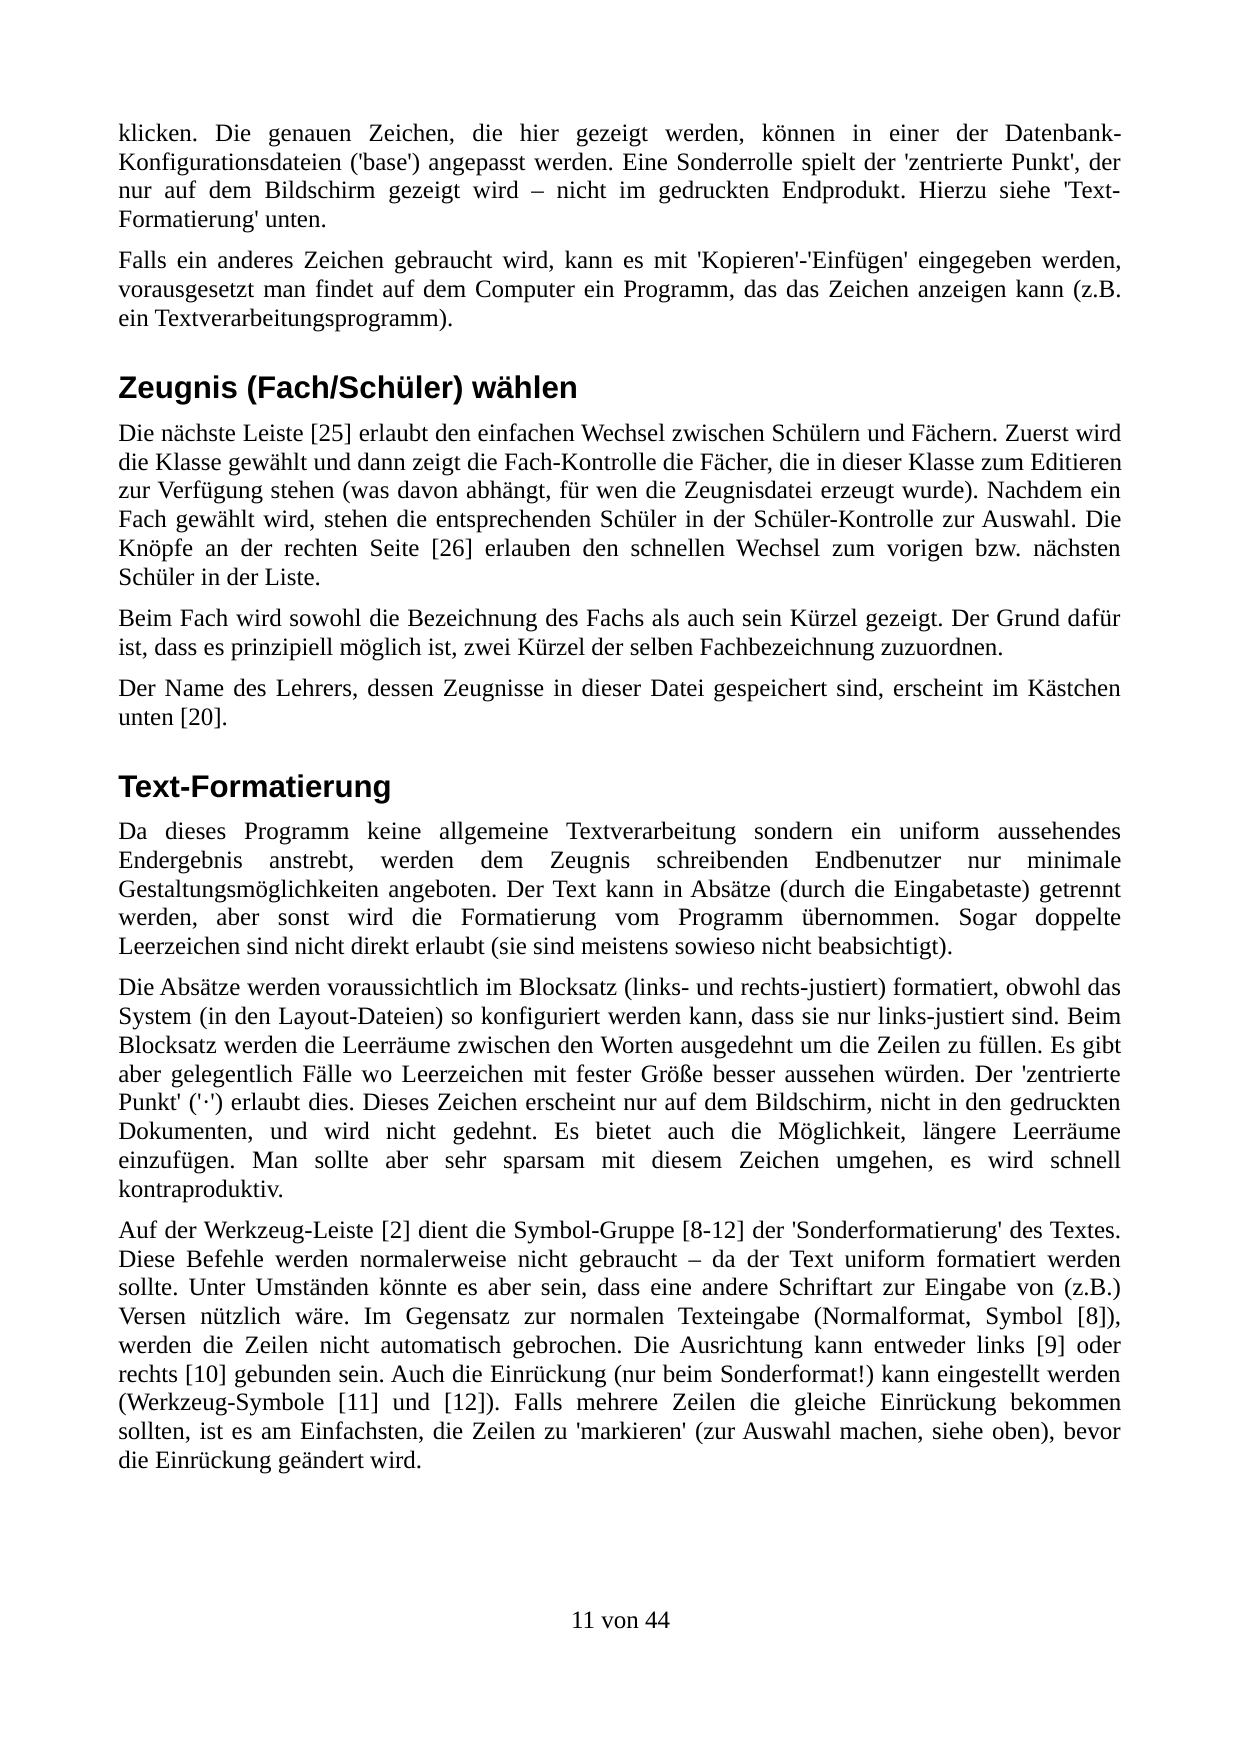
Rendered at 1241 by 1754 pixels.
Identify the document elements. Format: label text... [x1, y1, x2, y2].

subtitle Zeugnis (Fach/Schüler) wählen [118, 369, 1122, 405]
text klicken. Die genauen Zeichen, die hier gezeigt werden, können in einer der Datenbank-Konfigurationsdateien ('base') angepasst werden. Eine Sonderrolle spielt der 'zentrierte Punkt', der nur auf dem Bildschirm gezeigt wird – nicht im gedruckten Endprodukt. Hierzu siehe 'Text-Formatierung' unten. [118, 118, 1122, 233]
text Beim Fach wird sowohl die Bezeichnung des Fachs als auch sein Kürzel gezeigt. Der Grund dafür ist, dass es prinzipiell möglich ist, zwei Kürzel der selben Fachbezeichnung zuzuordnen. [118, 603, 1122, 660]
text Falls ein anderes Zeichen gebraucht wird, kann es mit 'Kopieren'-'Einfügen' eingegeben werden, vorausgesetzt man findet auf dem Computer ein Programm, das das Zeichen anzeigen kann (z.B. ein Textverarbeitungsprogramm). [118, 246, 1122, 332]
text Die Absätze werden voraussichtlich im Blocksatz (links- und rechts-justiert) formatiert, obwohl das System (in den Layout-Dateien) so konfiguriert werden kann, dass sie nur links-justiert sind. Beim Blocksatz werden die Leerräume zwischen den Worten ausgedehnt um die Zeilen zu füllen. Es gibt aber gelegentlich Fälle wo Leerzeichen mit fester Größe besser aussehen würden. Der 'zentrierte Punkt' ('·') erlaubt dies. Dieses Zeichen erscheint nur auf dem Bildschirm, nicht in den gedruckten Dokumenten, und wird nicht gedehnt. Es bietet auch die Möglichkeit, längere Leerräume einzufügen. Man sollte aber sehr sparsam mit diesem Zeichen umgehen, es wird schnell kontraproduktiv. [118, 972, 1122, 1202]
text Da dieses Programm keine allgemeine Textverarbeitung sondern ein uniform aussehendes Endergebnis anstrebt, werden dem Zeugnis schreibenden Endbenutzer nur minimale Gestaltungsmöglichkeiten angeboten. Der Text kann in Absätze (durch die Eingabetaste) getrennt werden, aber sonst wird die Formatierung vom Programm übernommen. Sogar doppelte Leerzeichen sind nicht direkt erlaubt (sie sind meistens sowieso nicht beabsichtigt). [118, 816, 1122, 960]
subtitle Text-Formatierung [118, 768, 1122, 804]
text Die nächste Leiste [25] erlaubt den einfachen Wechsel zwischen Schülern und Fächern. Zuerst wird die Klasse gewählt und dann zeigt die Fach-Kontrolle die Fächer, die in dieser Klasse zum Editieren zur Verfügung stehen (was davon abhängt, für wen die Zeugnisdatei erzeugt wurde). Nachdem ein Fach gewählt wird, stehen die entsprechenden Schüler in der Schüler-Kontrolle zur Auswahl. Die Knöpfe an der rechten Seite [26] erlauben den schnellen Wechsel zum vorigen bzw. nächsten Schüler in der Liste. [118, 418, 1122, 590]
text Der Name des Lehrers, dessen Zeugnisse in dieser Datei gespeichert sind, erscheint im Kästchen unten [20]. [118, 673, 1122, 730]
text Auf der Werkzeug-Leiste [2] dient die Symbol-Gruppe [8-12] der 'Sonderformatierung' des Textes. Diese Befehle werden normalerweise nicht gebraucht – da der Text uniform formatiert werden sollte. Unter Umständen könnte es aber sein, dass eine andere Schriftart zur Eingabe von (z.B.) Versen nützlich wäre. Im Gegensatz zur normalen Texteingabe (Normalformat, Symbol [8]), werden die Zeilen nicht automatisch gebrochen. Die Ausrichtung kann entweder links [9] oder rechts [10] gebunden sein. Auch die Einrückung (nur beim Sonderformat!) kann eingestellt werden (Werkzeug-Symbole [11] und [12]). Falls mehrere Zeilen die gleiche Einrückung bekommen sollten, ist es am Einfachsten, die Zeilen zu 'markieren' (zur Auswahl machen, siehe oben), bevor die Einrückung geändert wird. [118, 1215, 1122, 1474]
